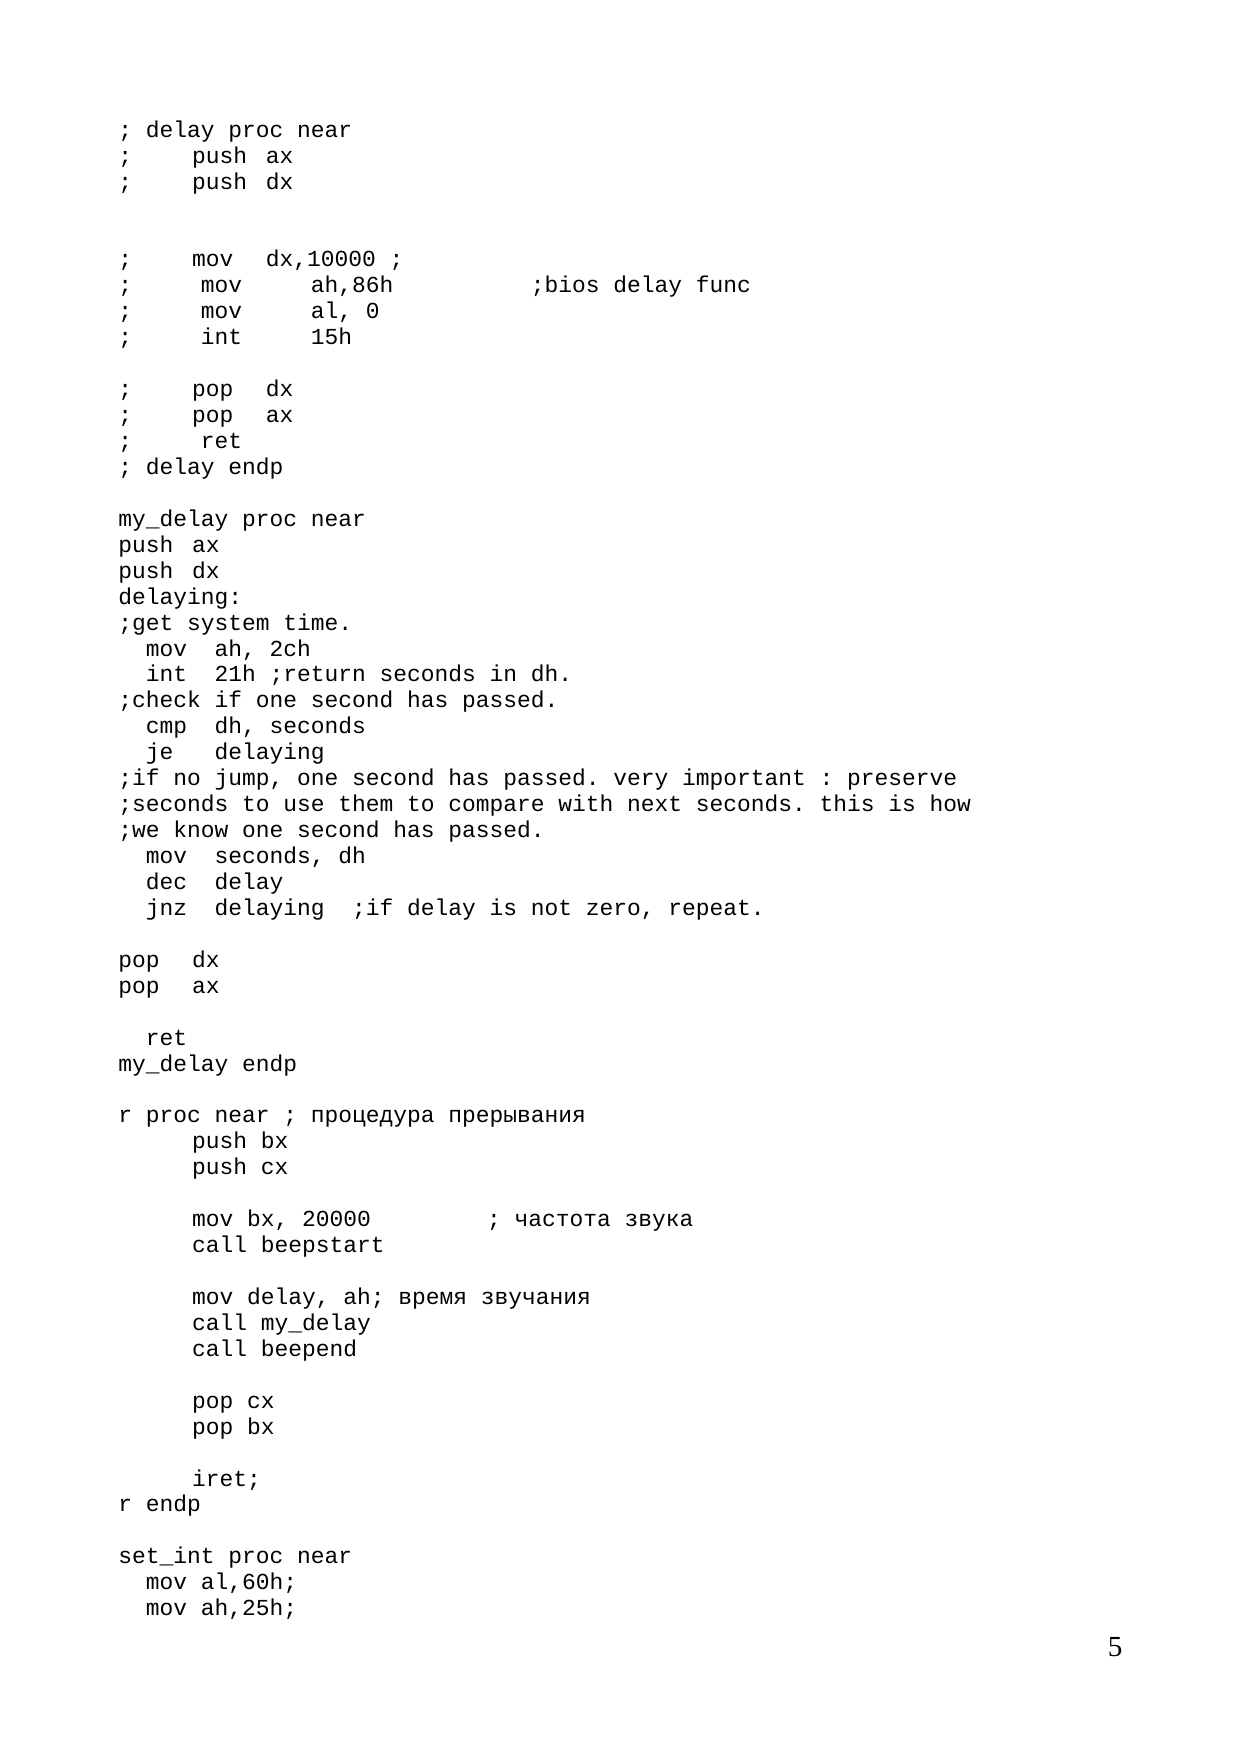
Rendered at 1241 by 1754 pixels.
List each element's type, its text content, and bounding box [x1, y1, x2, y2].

text pop ax [118, 974, 1122, 1000]
text ; int 15h [118, 326, 1122, 352]
text dec delay [118, 870, 1122, 896]
text mov al,60h; [118, 1571, 1122, 1597]
text mov ah, 2ch [118, 637, 1122, 663]
text call beepend [118, 1337, 1122, 1363]
text ;seconds to use them to compare with next seconds. this is how [118, 792, 1122, 818]
text jnz delaying ;if delay is not zero, repeat. [118, 896, 1122, 922]
text ; mov dx,10000 ; [118, 248, 1122, 274]
text ; ret [118, 429, 1122, 455]
text push ax [118, 533, 1122, 559]
text mov ah,25h; [118, 1597, 1122, 1622]
text ;get system time. [118, 611, 1122, 637]
text ; mov ah,86h ;bios delay func [118, 274, 1122, 300]
text my_delay proc near [118, 507, 1122, 533]
text push bx [118, 1130, 1122, 1156]
text ; delay endp [118, 455, 1122, 481]
text pop bx [118, 1415, 1122, 1441]
text iret; [118, 1467, 1122, 1493]
text je delaying [118, 741, 1122, 767]
text pop cx [118, 1389, 1122, 1415]
text ; delay proc near [118, 118, 1122, 144]
text ; mov al, 0 [118, 300, 1122, 326]
text call my_delay [118, 1311, 1122, 1337]
text ; push ax [118, 144, 1122, 170]
text pop dx [118, 948, 1122, 974]
text r endp [118, 1493, 1122, 1519]
text set_int proc near [118, 1545, 1122, 1571]
text my_delay endp [118, 1052, 1122, 1078]
text ;if no jump, one second has passed. very important : preserve [118, 767, 1122, 792]
text ;we know one second has passed. [118, 818, 1122, 844]
text ; push dx [118, 170, 1122, 196]
text push cx [118, 1156, 1122, 1182]
text push dx [118, 559, 1122, 585]
text ret [118, 1026, 1122, 1052]
text r proc near ; процедура прерывания [118, 1104, 1122, 1130]
text int 21h ;return seconds in dh. [118, 663, 1122, 689]
text ; pop ax [118, 403, 1122, 429]
text ;check if one second has passed. [118, 689, 1122, 715]
text mov bx, 20000 ; частота звука [118, 1207, 1122, 1233]
text ; pop dx [118, 377, 1122, 403]
text call beepstart [118, 1233, 1122, 1259]
text mov delay, ah; время звучания [118, 1285, 1122, 1311]
text mov seconds, dh [118, 844, 1122, 870]
text delaying: [118, 585, 1122, 611]
text cmp dh, seconds [118, 715, 1122, 741]
